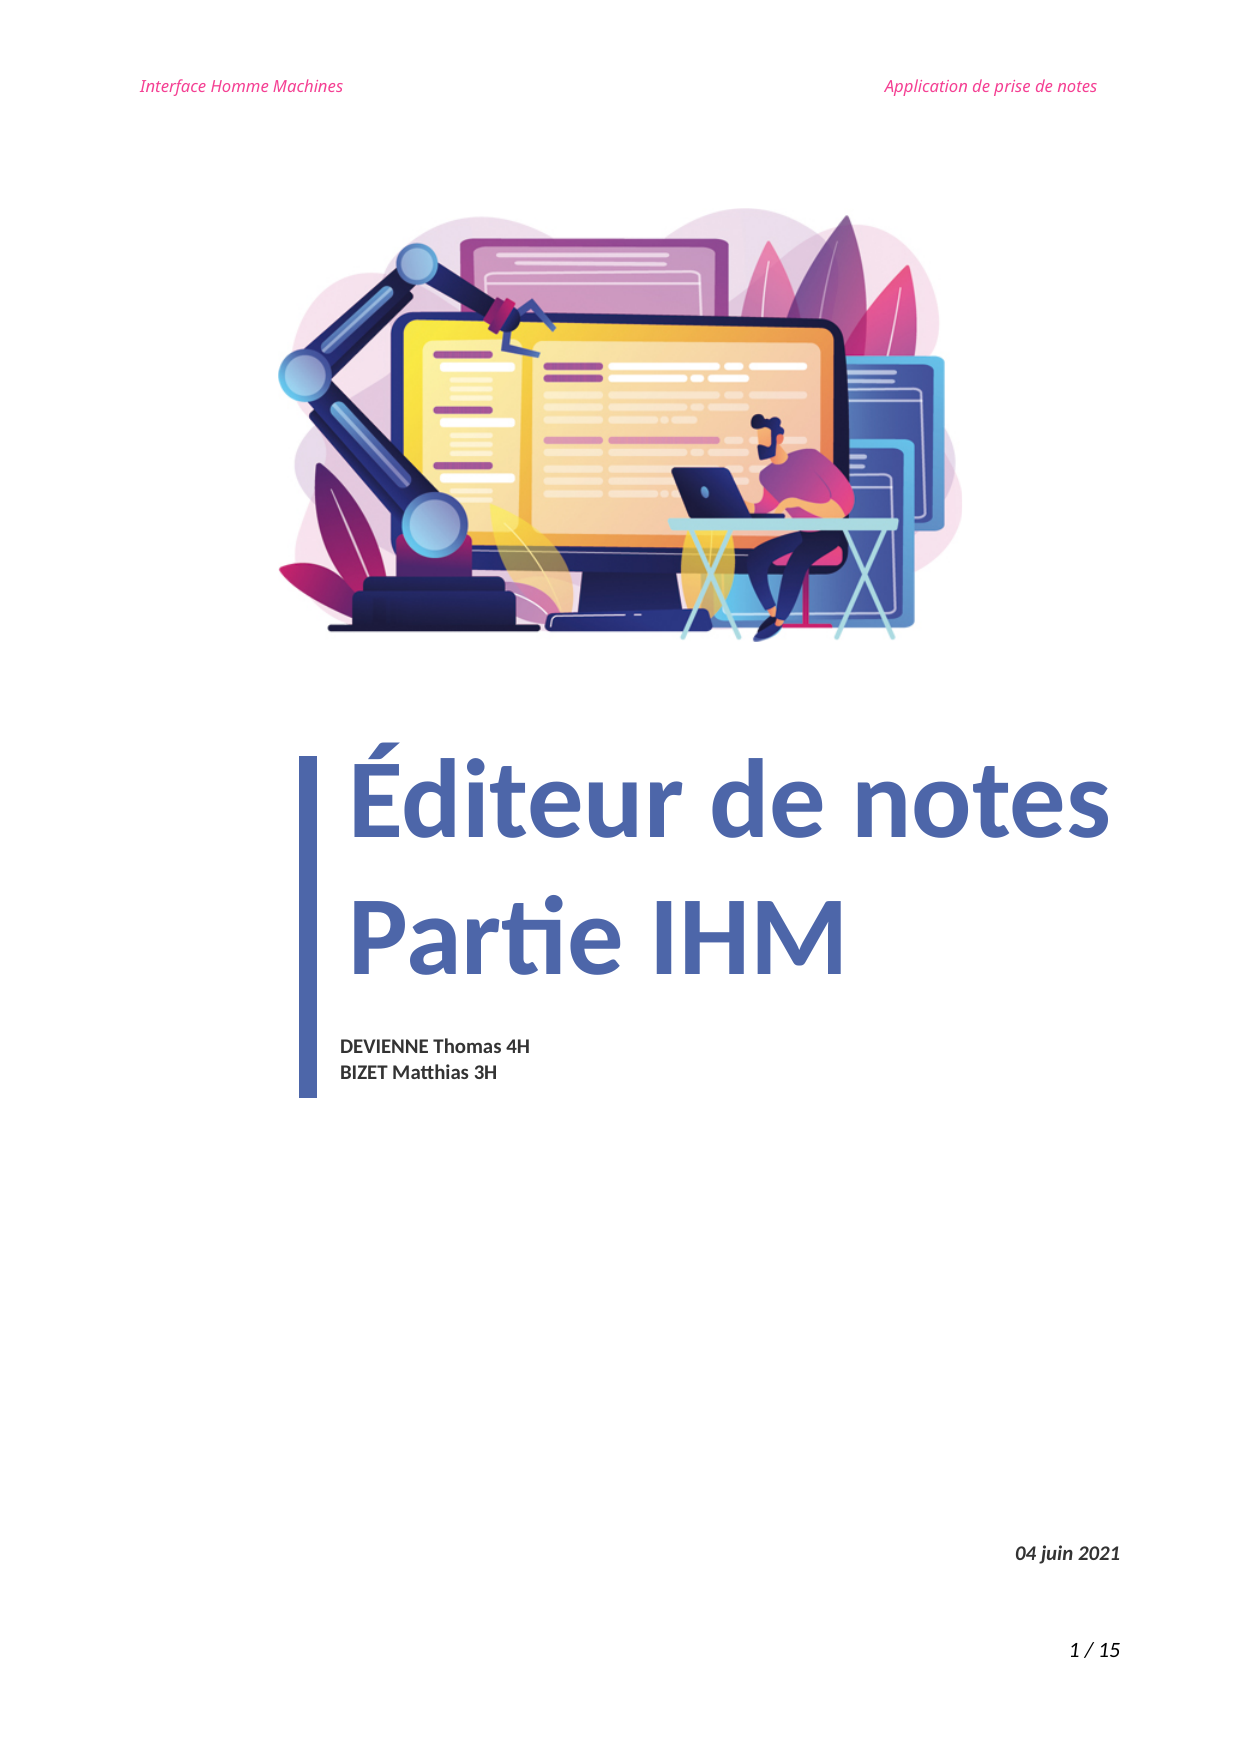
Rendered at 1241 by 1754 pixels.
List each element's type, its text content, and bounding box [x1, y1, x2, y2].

text [118, 1059, 299, 1085]
text DEVIENNE Thomas 4H [317, 1031, 1122, 1059]
text [118, 1031, 299, 1059]
text BIZET Matthias 3H [317, 1059, 1122, 1085]
text 04 juin 2021 [118, 1540, 1122, 1565]
text Éditeur de notes Partie IHM [348, 728, 1122, 1003]
